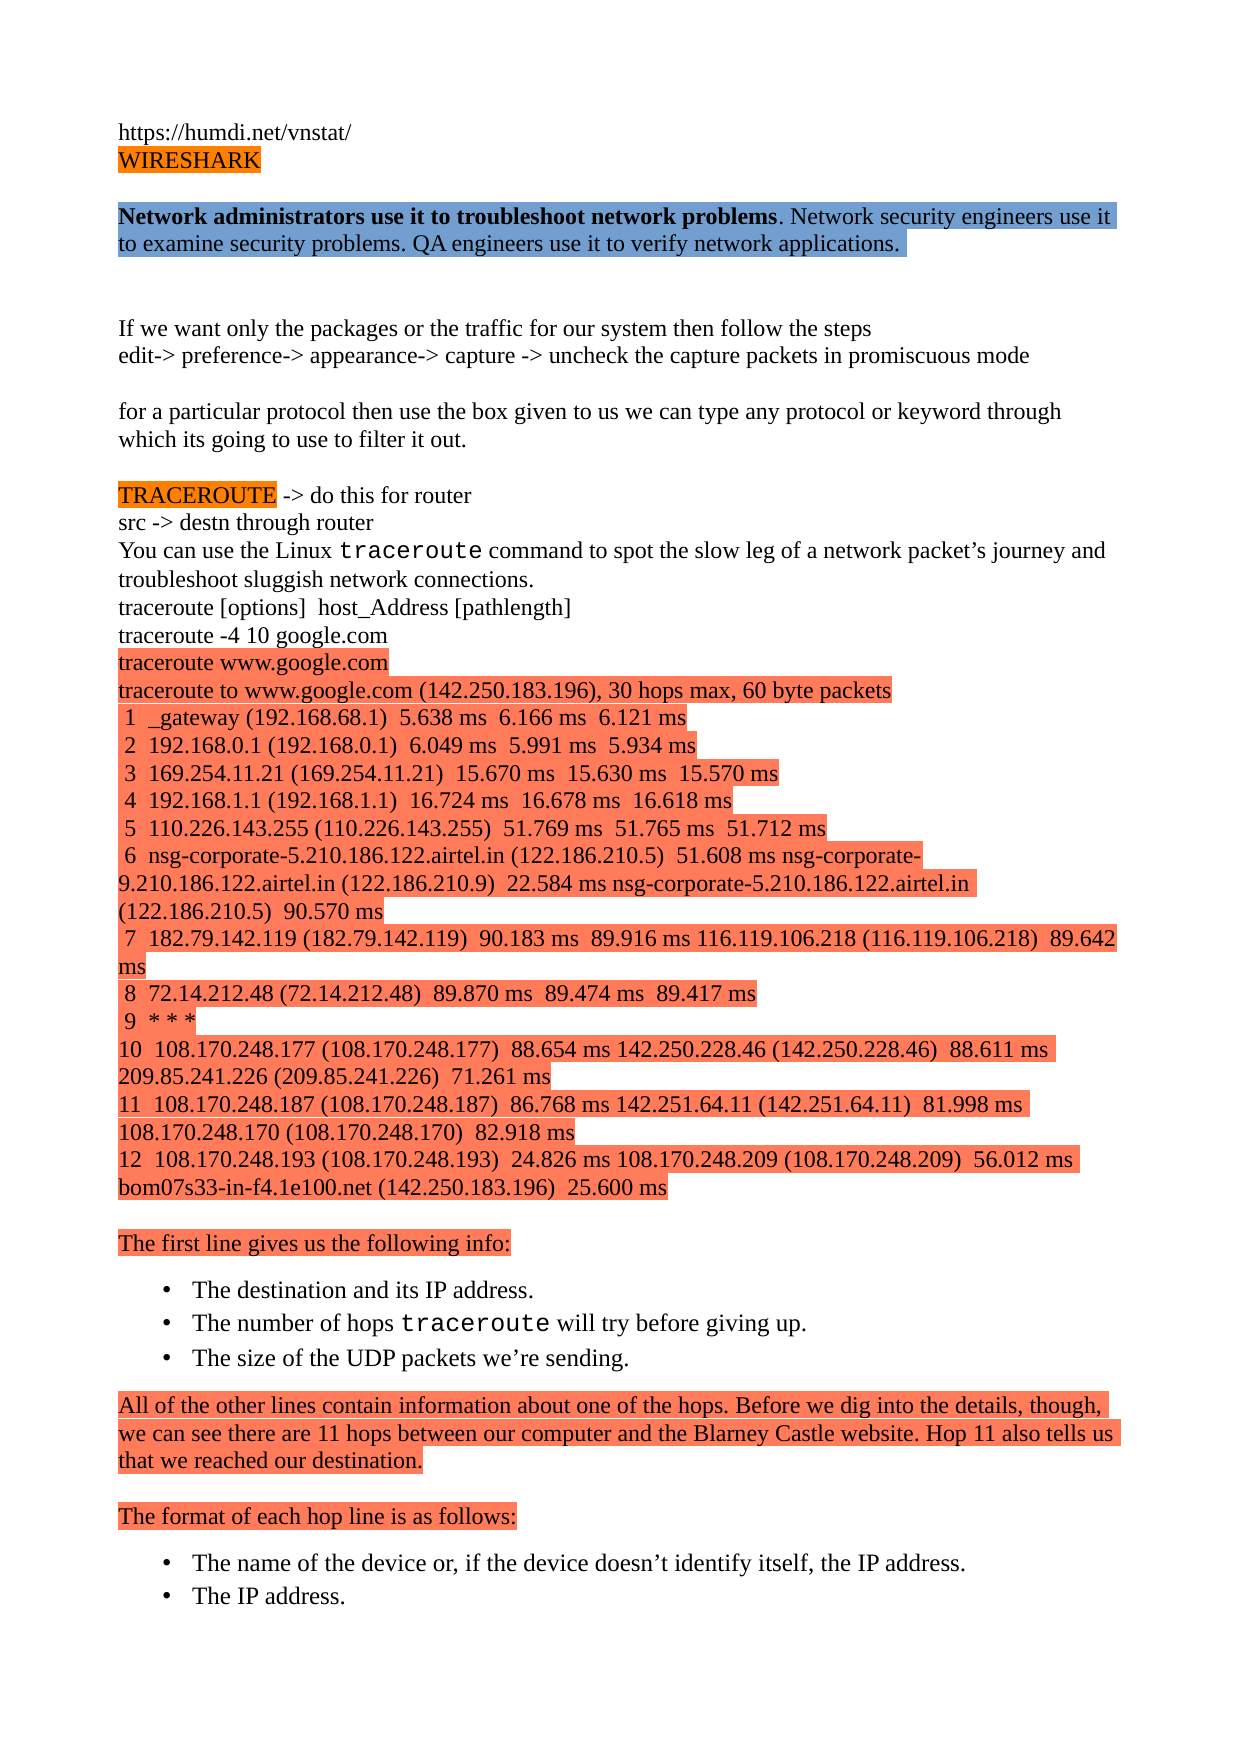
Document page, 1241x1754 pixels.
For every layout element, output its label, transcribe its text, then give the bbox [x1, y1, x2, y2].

text The first line gives us the following info: [118, 1229, 1122, 1256]
text 5 110.226.143.255 (110.226.143.255) 51.769 ms 51.765 ms 51.712 ms [118, 814, 1122, 841]
text 7 182.79.142.119 (182.79.142.119) 90.183 ms 89.916 ms 116.119.106.218 (116.119.106.218) 89.642 ms [118, 924, 1122, 979]
text edit-> preference-> appearance-> capture -> uncheck the capture packets in promiscuous mode [118, 341, 1122, 369]
list The destination and its IP address. [162, 1275, 1122, 1304]
text traceroute www.google.com [118, 648, 1122, 676]
list The size of the UDP packets we’re sending. [162, 1343, 1122, 1372]
text for a particular protocol then use the box given to us we can type any protocol or keyword through which its going to use to filter it out. [118, 397, 1122, 452]
list The number of hops traceroute will try before giving up. [162, 1308, 1122, 1339]
text If we want only the packages or the traffic for our system then follow the steps [118, 313, 1122, 341]
text 11 108.170.248.187 (108.170.248.187) 86.768 ms 142.251.64.11 (142.251.64.11) 81.998 ms 108.170.248.170 (108.170.248.170) 82.918 ms [118, 1090, 1122, 1145]
text 4 192.168.1.1 (192.168.1.1) 16.724 ms 16.678 ms 16.618 ms [118, 786, 1122, 814]
text All of the other lines contain information about one of the hops. Before we dig into the details, though, we can see there are 11 hops between our computer and the Blarney Castle website. Hop 11 also tells us that we reached our destination. [118, 1391, 1122, 1474]
text src -> destn through router [118, 508, 1122, 536]
list The name of the device or, if the device doesn’t identify itself, the IP address. [162, 1548, 1122, 1577]
text 6 nsg-corporate-5.210.186.122.airtel.in (122.186.210.5) 51.608 ms nsg-corporate-9.210.186.122.airtel.in (122.186.210.9) 22.584 ms nsg-corporate-5.210.186.122.airtel.in (122.186.210.5) 90.570 ms [118, 841, 1122, 924]
text traceroute to www.google.com (142.250.183.196), 30 hops max, 60 byte packets [118, 676, 1122, 703]
text traceroute [options] host_Address [pathlength] [118, 593, 1122, 621]
text traceroute -4 10 google.com [118, 621, 1122, 648]
text Network administrators use it to troubleshoot network problems. Network security engineers use it to examine security problems. QA engineers use it to verify network applications. [118, 202, 1122, 257]
text 9 * * * [118, 1007, 1122, 1035]
list The IP address. [162, 1581, 1122, 1610]
text 1 _gateway (192.168.68.1) 5.638 ms 6.166 ms 6.121 ms [118, 703, 1122, 731]
text 8 72.14.212.48 (72.14.212.48) 89.870 ms 89.474 ms 89.417 ms [118, 979, 1122, 1007]
text 12 108.170.248.193 (108.170.248.193) 24.826 ms 108.170.248.209 (108.170.248.209) 56.012 ms bom07s33-in-f4.1e100.net (142.250.183.196) 25.600 ms [118, 1145, 1122, 1200]
text 2 192.168.0.1 (192.168.0.1) 6.049 ms 5.991 ms 5.934 ms [118, 731, 1122, 759]
text WIRESHARK [118, 146, 1122, 173]
text 10 108.170.248.177 (108.170.248.177) 88.654 ms 142.250.228.46 (142.250.228.46) 88.611 ms 209.85.241.226 (209.85.241.226) 71.261 ms [118, 1035, 1122, 1090]
text 3 169.254.11.21 (169.254.11.21) 15.670 ms 15.630 ms 15.570 ms [118, 759, 1122, 786]
text https://humdi.net/vnstat/ [118, 118, 1122, 146]
text You can use the Linux traceroute command to spot the slow leg of a network packet’s journey and troubleshoot sluggish network connections. [118, 536, 1122, 593]
text TRACEROUTE -> do this for router [118, 481, 1122, 508]
text The format of each hop line is as follows: [118, 1502, 1122, 1530]
